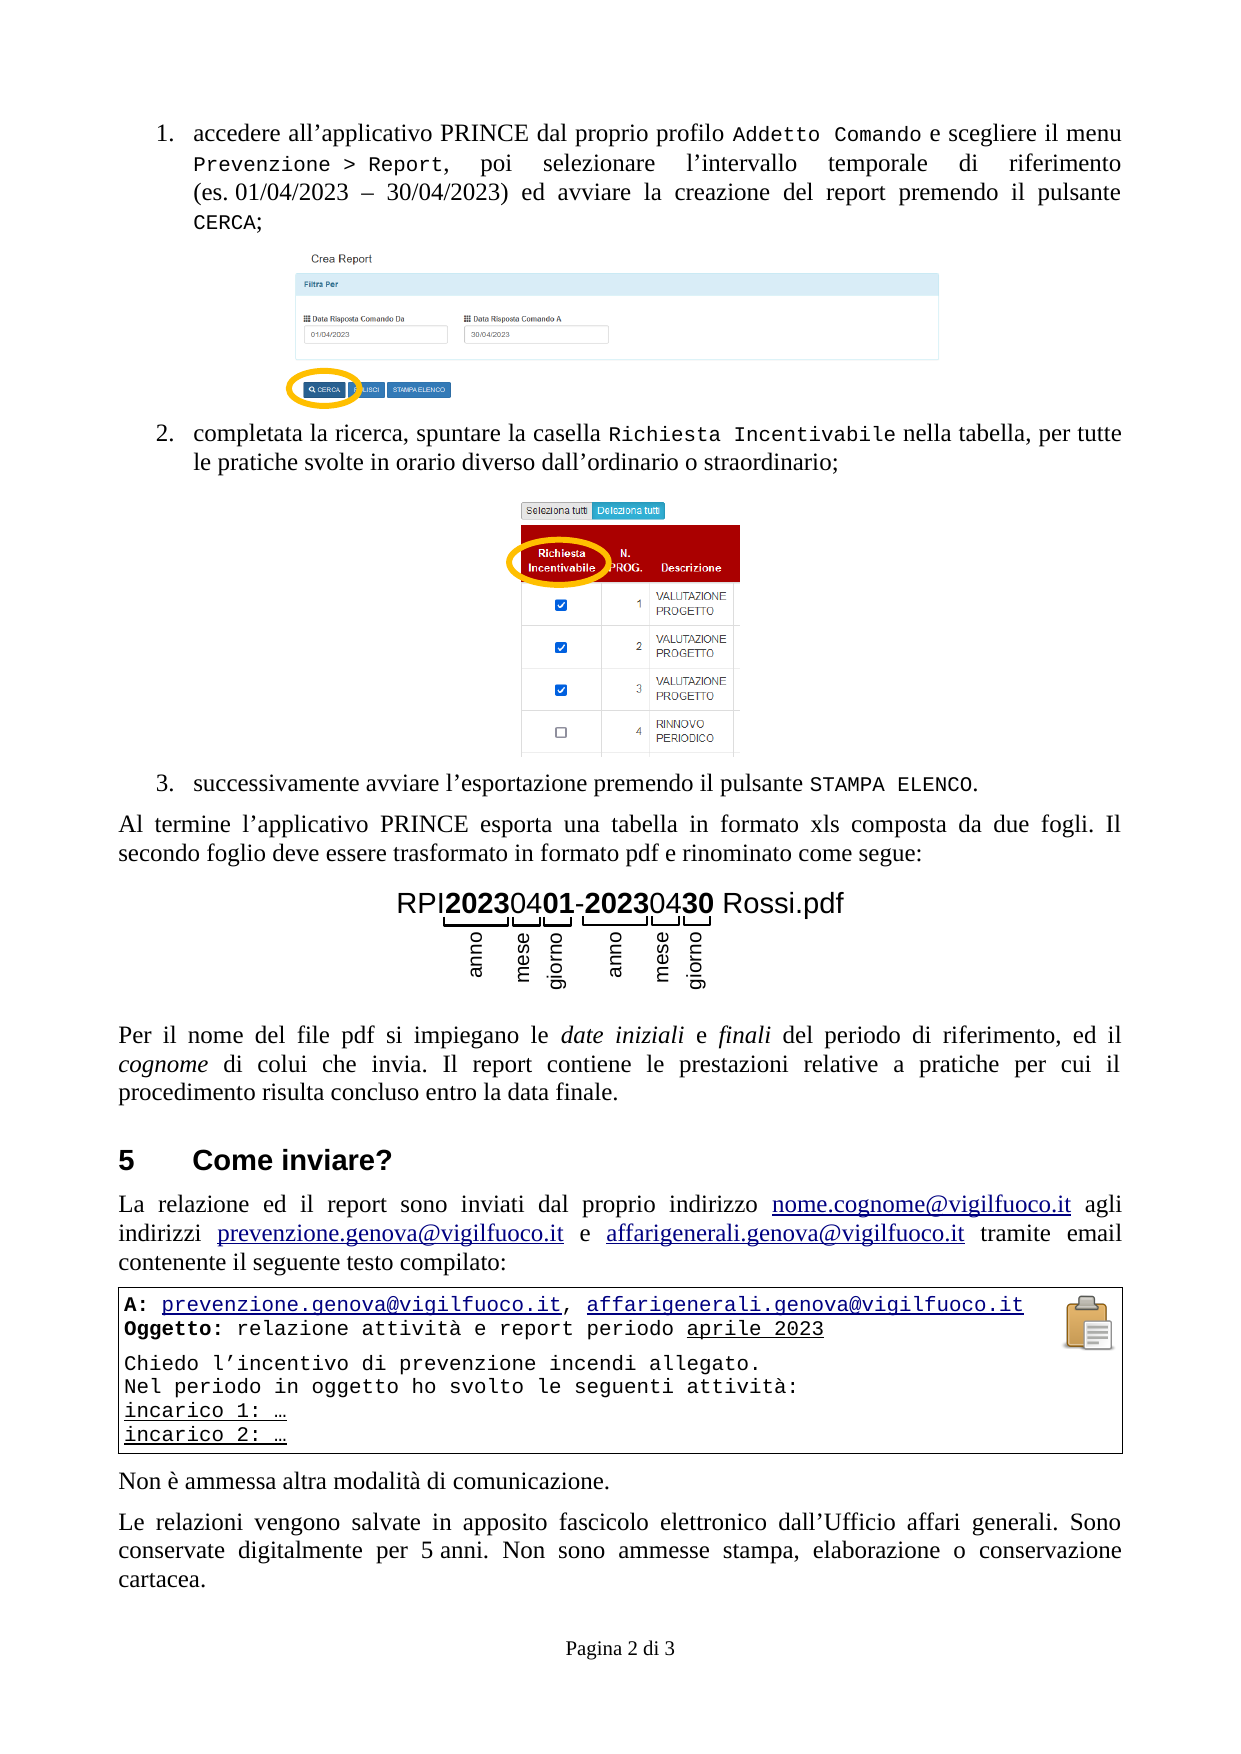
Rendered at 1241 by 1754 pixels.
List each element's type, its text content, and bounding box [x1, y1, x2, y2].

list accedere all’applicativo PRINCE dal proprio profilo Addetto Comando e scegliere il menu Prevenzione > Report, poi selezionare l’intervallo temporale di riferimento (es. 01/04/2023 – 30/04/2023) ed avviare la creazione del report premendo il pulsante CERCA; [156, 118, 1122, 236]
picture [1055, 1293, 1117, 1356]
text Le relazioni vengono salvate in apposito fascicolo elettronico dall’Ufficio affari generali. Sono conservate digitalmente per 5 anni. Non sono ammesse stampa, elaborazione o conservazione cartacea. [118, 1507, 1122, 1593]
picture [500, 487, 740, 757]
list successivamente avviare l’esportazione premendo il pulsante STAMPA ELENCO. [156, 768, 1122, 798]
text Per il nome del file pdf si impiegano le date iniziali e finali del periodo di riferimento, ed il cognome di colui che invia. Il report contiene le prestazioni relative a pratiche per cui il procedimento risulta concluso entro la data finale. [118, 1020, 1122, 1106]
text Al termine l’applicativo PRINCE esporta una tabella in formato xls composta da due fogli. Il secondo foglio deve essere trasformato in formato pdf e rinominato come segue: [118, 809, 1122, 867]
picture [280, 247, 960, 404]
text Non è ammessa altra modalità di comunicazione. [118, 1466, 1122, 1495]
picture [292, 374, 356, 402]
table_header A: prevenzione.genova@vigilfuoco.it, affarigenerali.genova@vigilfuoco.it Oggetto: relazione attività e report periodo aprile 2023 Chiedo l’incentivo di prevenzione incendi allegato. Nel periodo in oggetto ho svolto le seguenti attività: incarico 1: … incarico 2: … [119, 1288, 1122, 1453]
list completata la ricerca, spuntare la casella Richiesta Incentivabile nella tabella, per tutte le pratiche svolte in orario diverso dall’ordinario o straordinario; [156, 418, 1122, 476]
text La relazione ed il report sono inviati dal proprio indirizzo nome.cognome@vigilfuoco.it agli indirizzi prevenzione.genova@vigilfuoco.it e affarigenerali.genova@vigilfuoco.it tramite email contenente il seguente testo compilato: [118, 1189, 1122, 1275]
subtitle Come inviare? [118, 1143, 1122, 1177]
